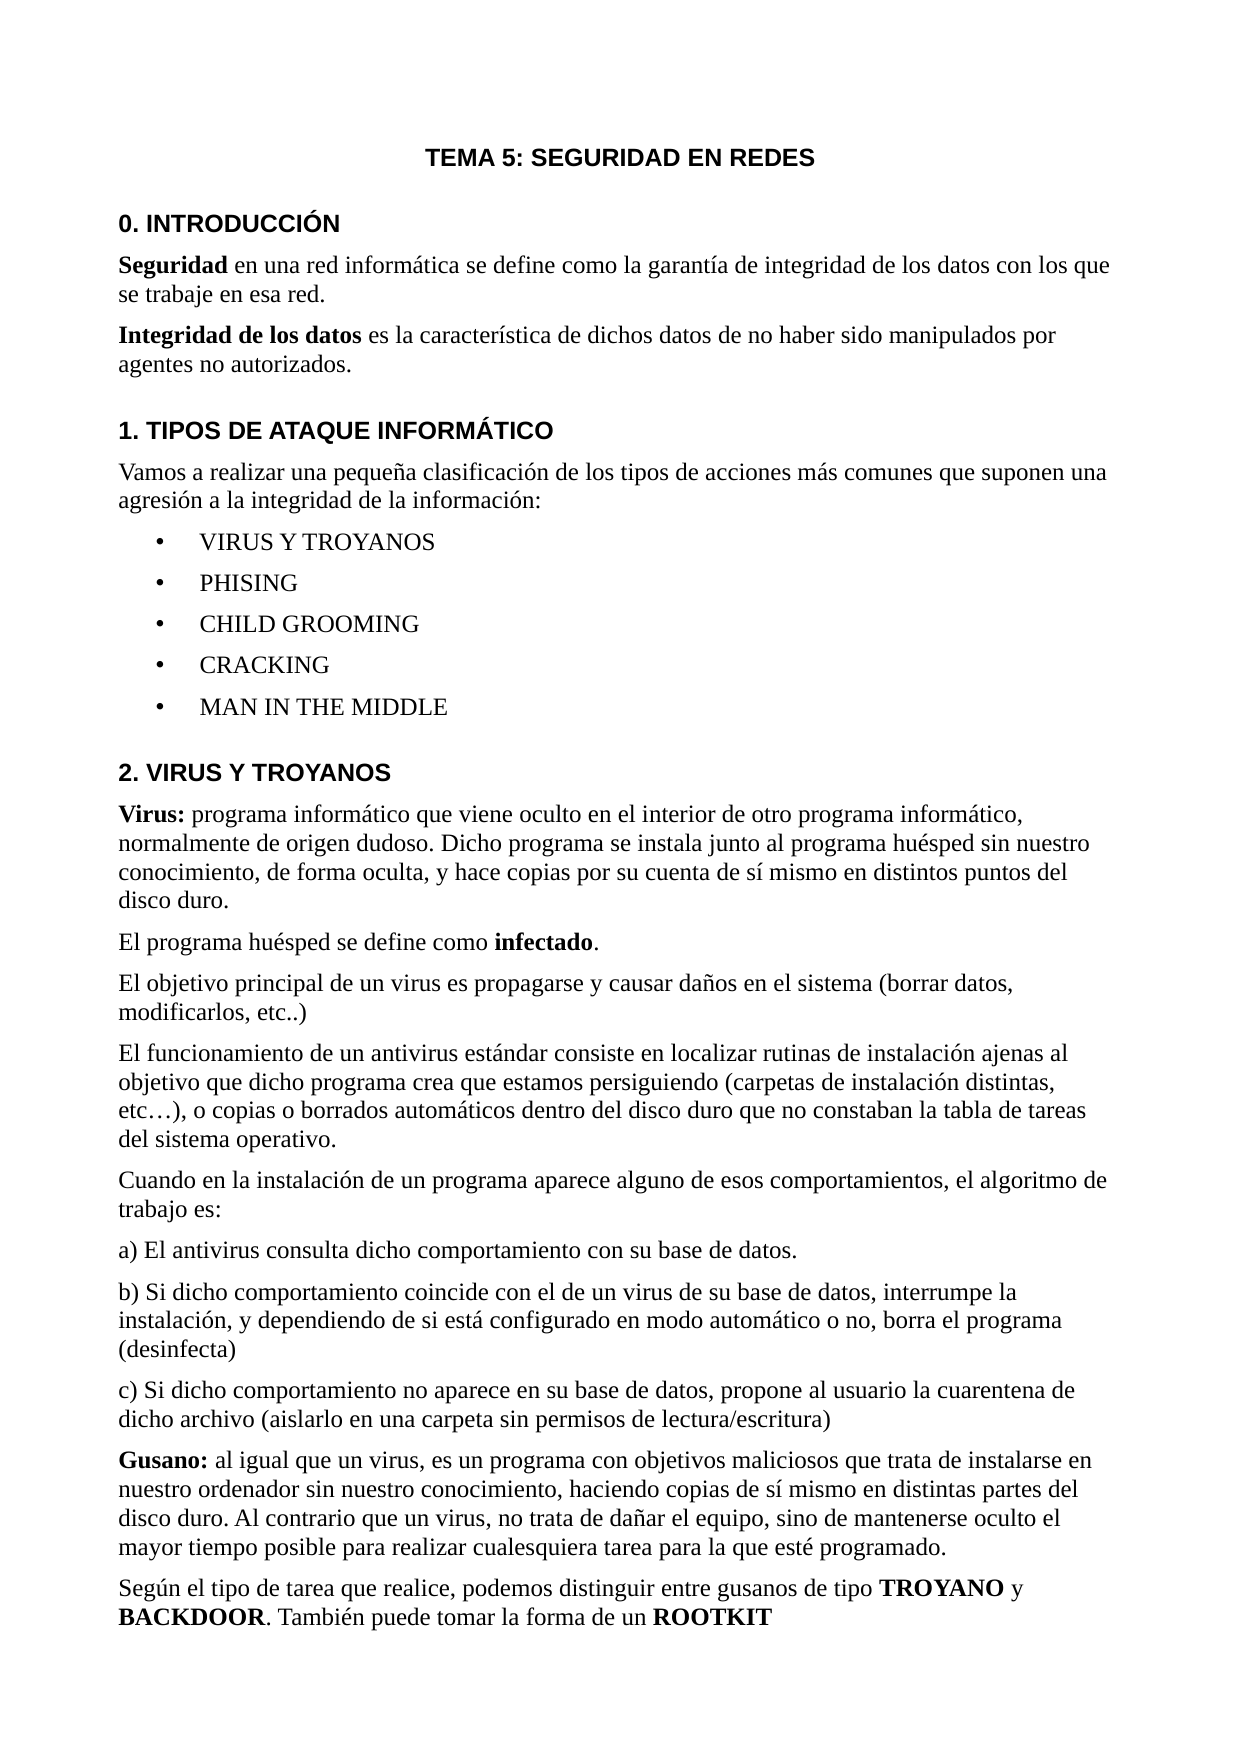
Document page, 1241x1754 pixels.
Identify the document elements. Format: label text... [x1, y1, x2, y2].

subtitle 1. TIPOS DE ATAQUE INFORMÁTICO [118, 416, 1122, 444]
text El programa huésped se define como infectado. [118, 927, 1122, 956]
subtitle TEMA 5: SEGURIDAD EN REDES [118, 143, 1122, 172]
text Según el tipo de tarea que realice, podemos distinguir entre gusanos de tipo TROYANO y BACKDOOR. También puede tomar la forma de un ROOTKIT [118, 1573, 1122, 1631]
text b) Si dicho comportamiento coincide con el de un virus de su base de datos, interrumpe la instalación, y dependiendo de si está configurado en modo automático o no, borra el programa (desinfecta) [118, 1277, 1122, 1363]
list CRACKING [156, 651, 1122, 679]
text Vamos a realizar una pequeña clasificación de los tipos de acciones más comunes que suponen una agresión a la integridad de la información: [118, 457, 1122, 514]
list MAN IN THE MIDDLE [156, 692, 1122, 721]
text El objetivo principal de un virus es propagarse y causar daños en el sistema (borrar datos, modificarlos, etc..) [118, 968, 1122, 1026]
list VIRUS Y TROYANOS [156, 527, 1122, 556]
text c) Si dicho comportamiento no aparece en su base de datos, propone al usuario la cuarentena de dicho archivo (aislarlo en una carpeta sin permisos de lectura/escritura) [118, 1376, 1122, 1433]
list CHILD GROOMING [156, 609, 1122, 638]
list PHISING [156, 568, 1122, 597]
subtitle 2. VIRUS Y TROYANOS [118, 758, 1122, 787]
text Gusano: al igual que un virus, es un programa con objetivos maliciosos que trata de instalarse en nuestro ordenador sin nuestro conocimiento, haciendo copias de sí mismo en distintas partes del disco duro. Al contrario que un virus, no trata de dañar el equipo, sino de mantenerse oculto el mayor tiempo posible para realizar cualesquiera tarea para la que esté programado. [118, 1446, 1122, 1561]
text Cuando en la instalación de un programa aparece alguno de esos comportamientos, el algoritmo de trabajo es: [118, 1166, 1122, 1223]
text Integridad de los datos es la característica de dichos datos de no haber sido manipulados por agentes no autorizados. [118, 321, 1122, 378]
text El funcionamiento de un antivirus estándar consiste en localizar rutinas de instalación ajenas al objetivo que dicho programa crea que estamos persiguiendo (carpetas de instalación distintas, etc…), o copias o borrados automáticos dentro del disco duro que no constaban la tabla de tareas del sistema operativo. [118, 1038, 1122, 1153]
text a) El antivirus consulta dicho comportamiento con su base de datos. [118, 1236, 1122, 1264]
subtitle 0. INTRODUCCIÓN [118, 209, 1122, 238]
text Seguridad en una red informática se define como la garantía de integridad de los datos con los que se trabaje en esa red. [118, 251, 1122, 308]
text Virus: programa informático que viene oculto en el interior de otro programa informático, normalmente de origen dudoso. Dicho programa se instala junto al programa huésped sin nuestro conocimiento, de forma oculta, y hace copias por su cuenta de sí mismo en distintos puntos del disco duro. [118, 799, 1122, 914]
